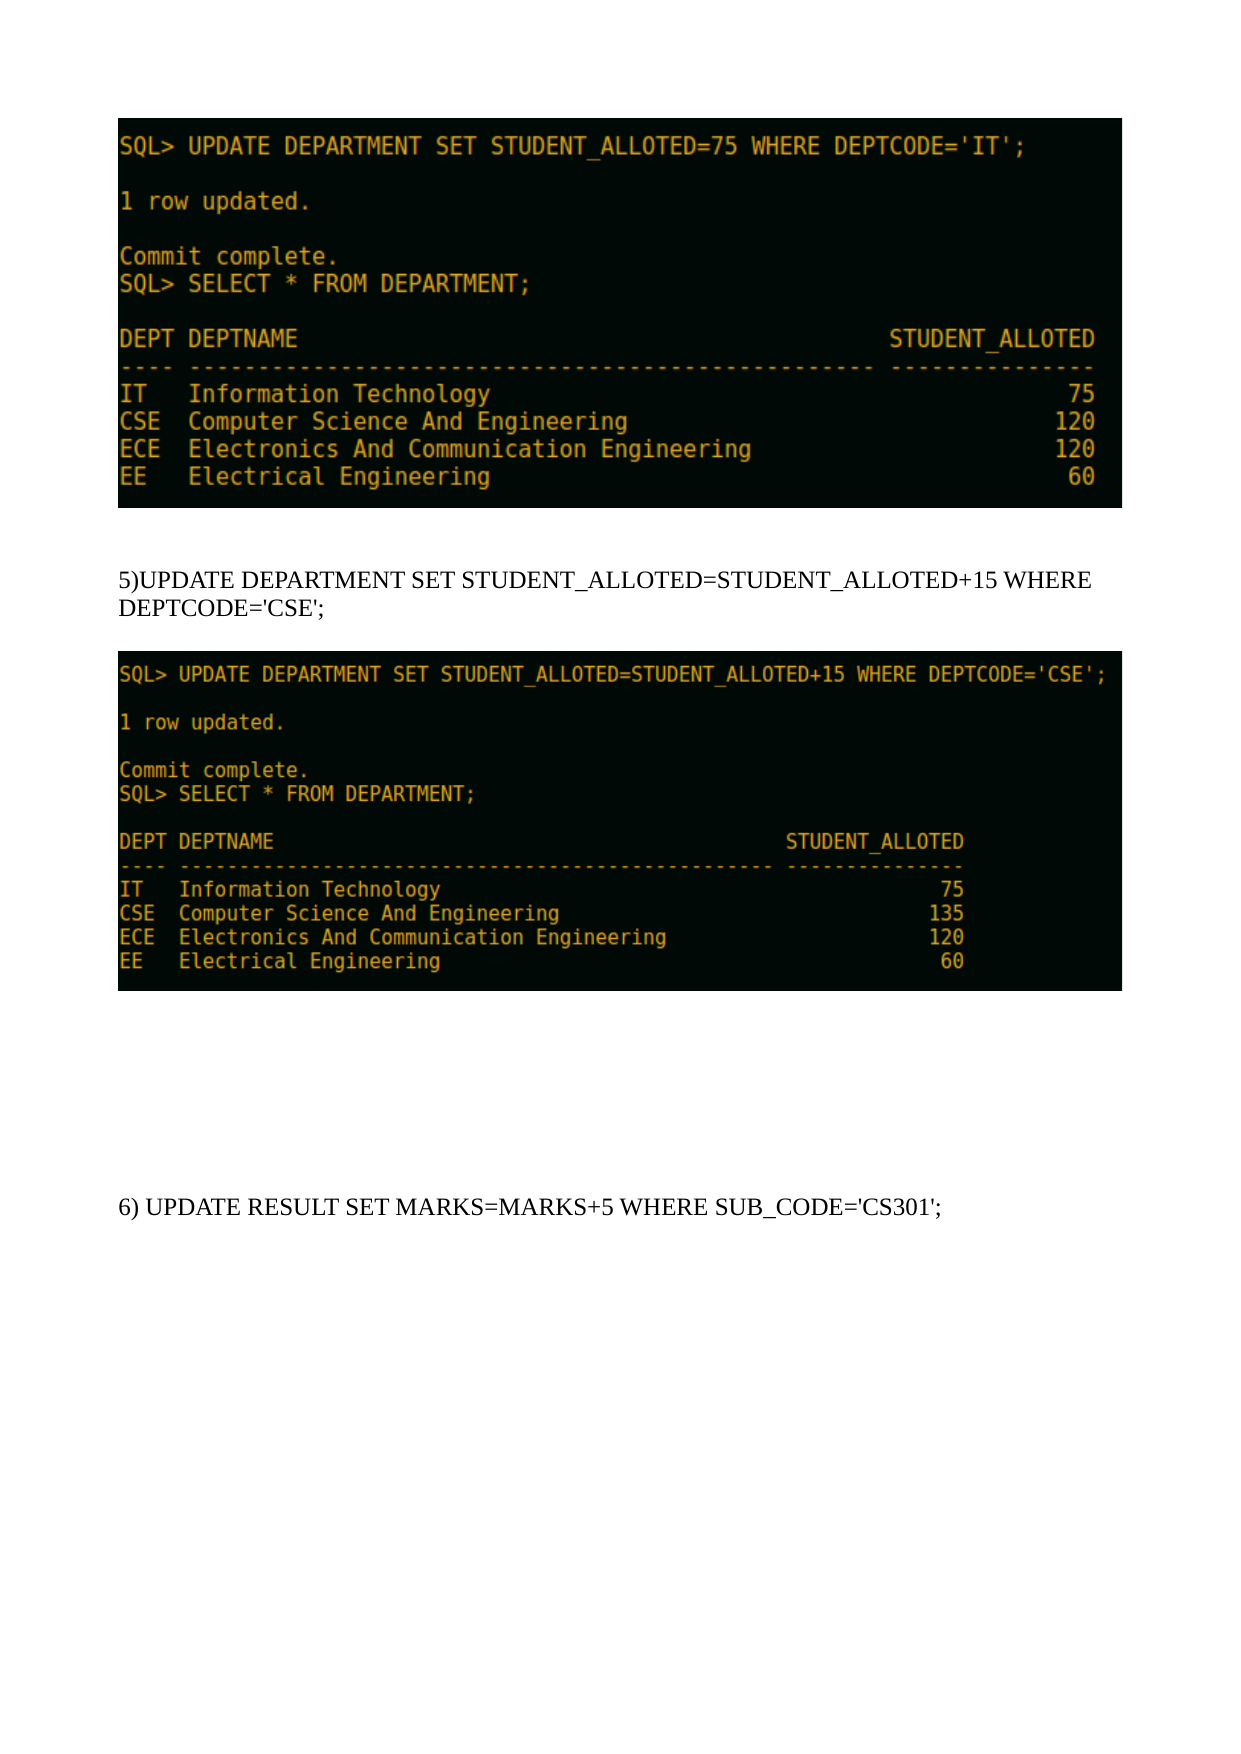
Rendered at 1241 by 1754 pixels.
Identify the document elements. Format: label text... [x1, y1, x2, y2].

text 6) UPDATE RESULT SET MARKS=MARKS+5 WHERE SUB_CODE='CS301'; [118, 1192, 1122, 1220]
picture [118, 651, 1123, 991]
text 5)UPDATE DEPARTMENT SET STUDENT_ALLOTED=STUDENT_ALLOTED+15 WHERE DEPTCODE='CSE'; [118, 565, 1122, 622]
picture [118, 118, 1123, 508]
